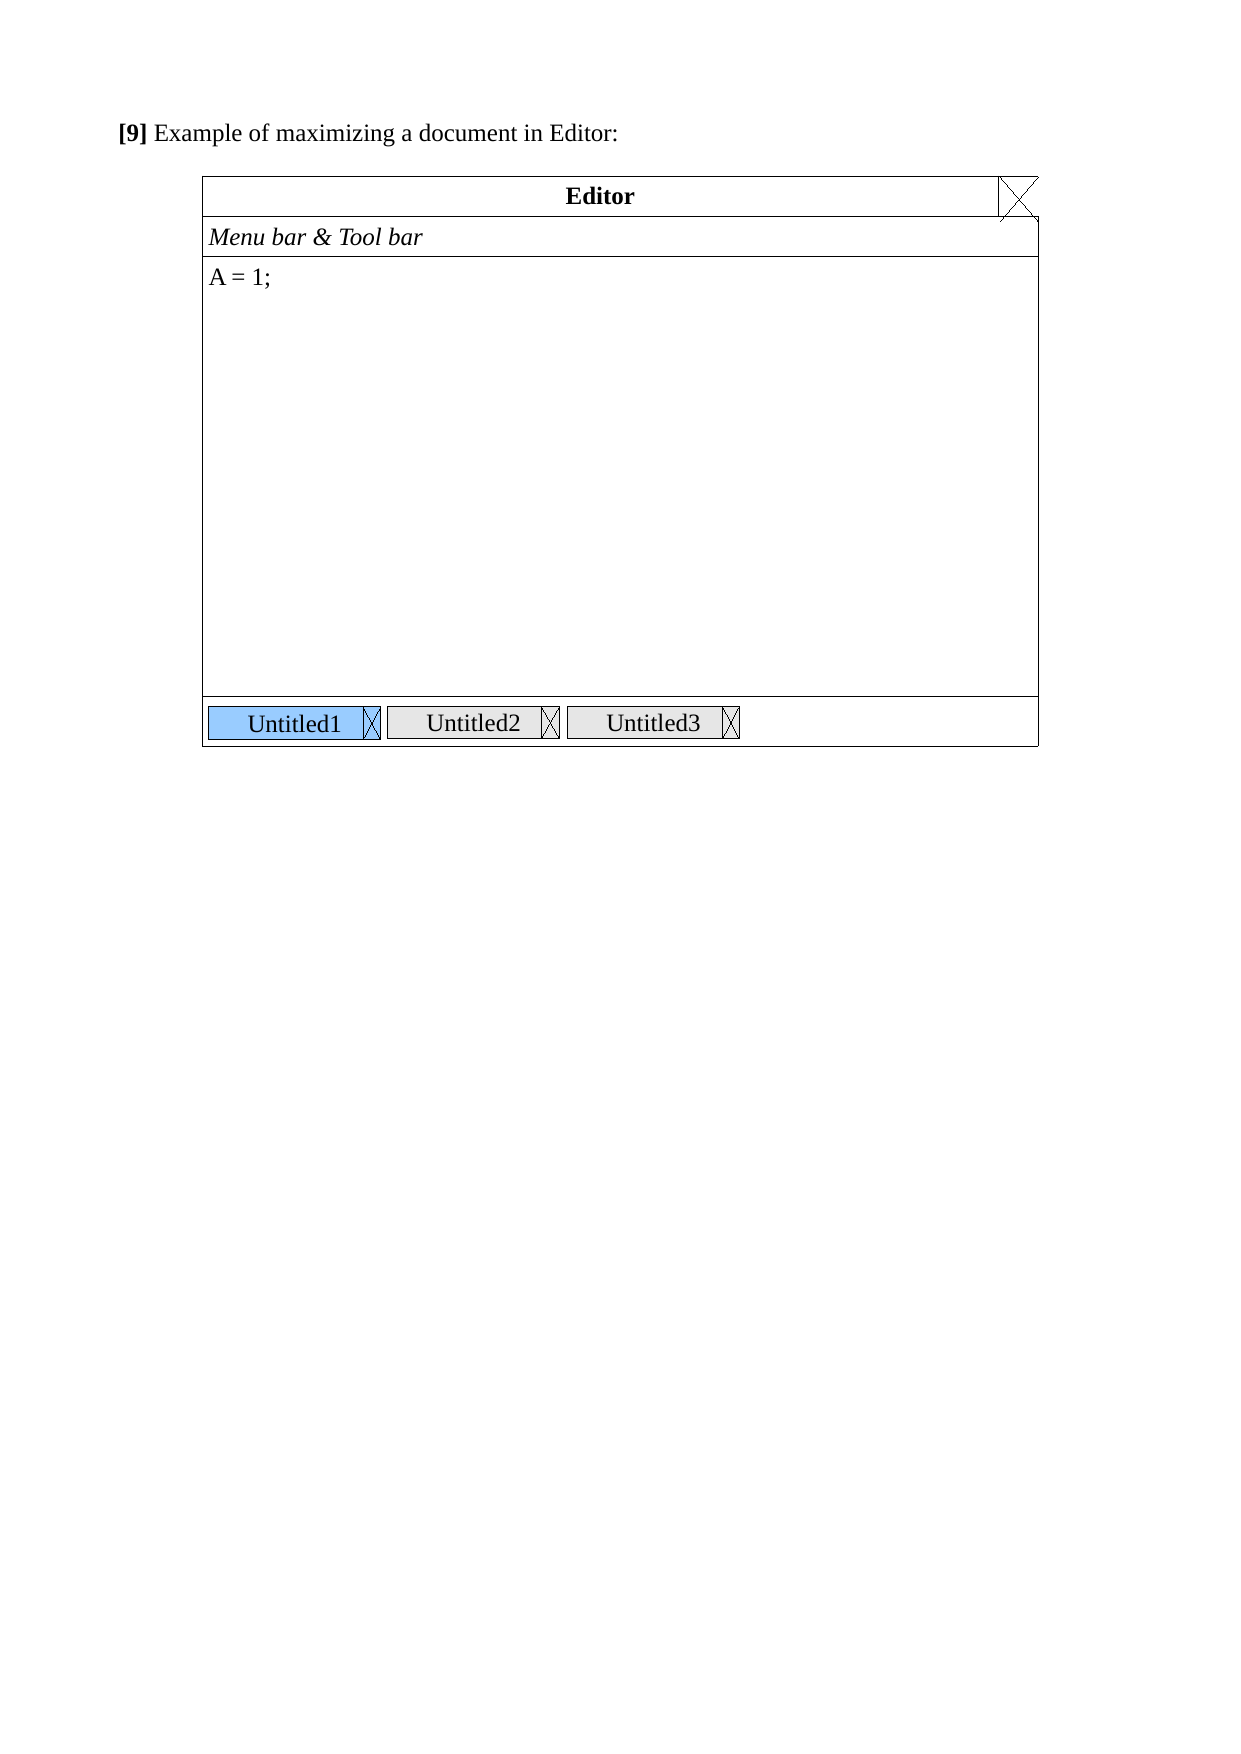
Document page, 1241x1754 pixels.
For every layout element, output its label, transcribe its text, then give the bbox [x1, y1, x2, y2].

table_cell Menu bar & Tool bar [203, 217, 1038, 256]
table_cell [203, 697, 1038, 746]
table_header [999, 177, 1038, 216]
text [9] Example of maximizing a document in Editor: [118, 118, 1122, 147]
table_header Editor [203, 177, 998, 216]
table_cell A = 1; [203, 257, 1038, 696]
